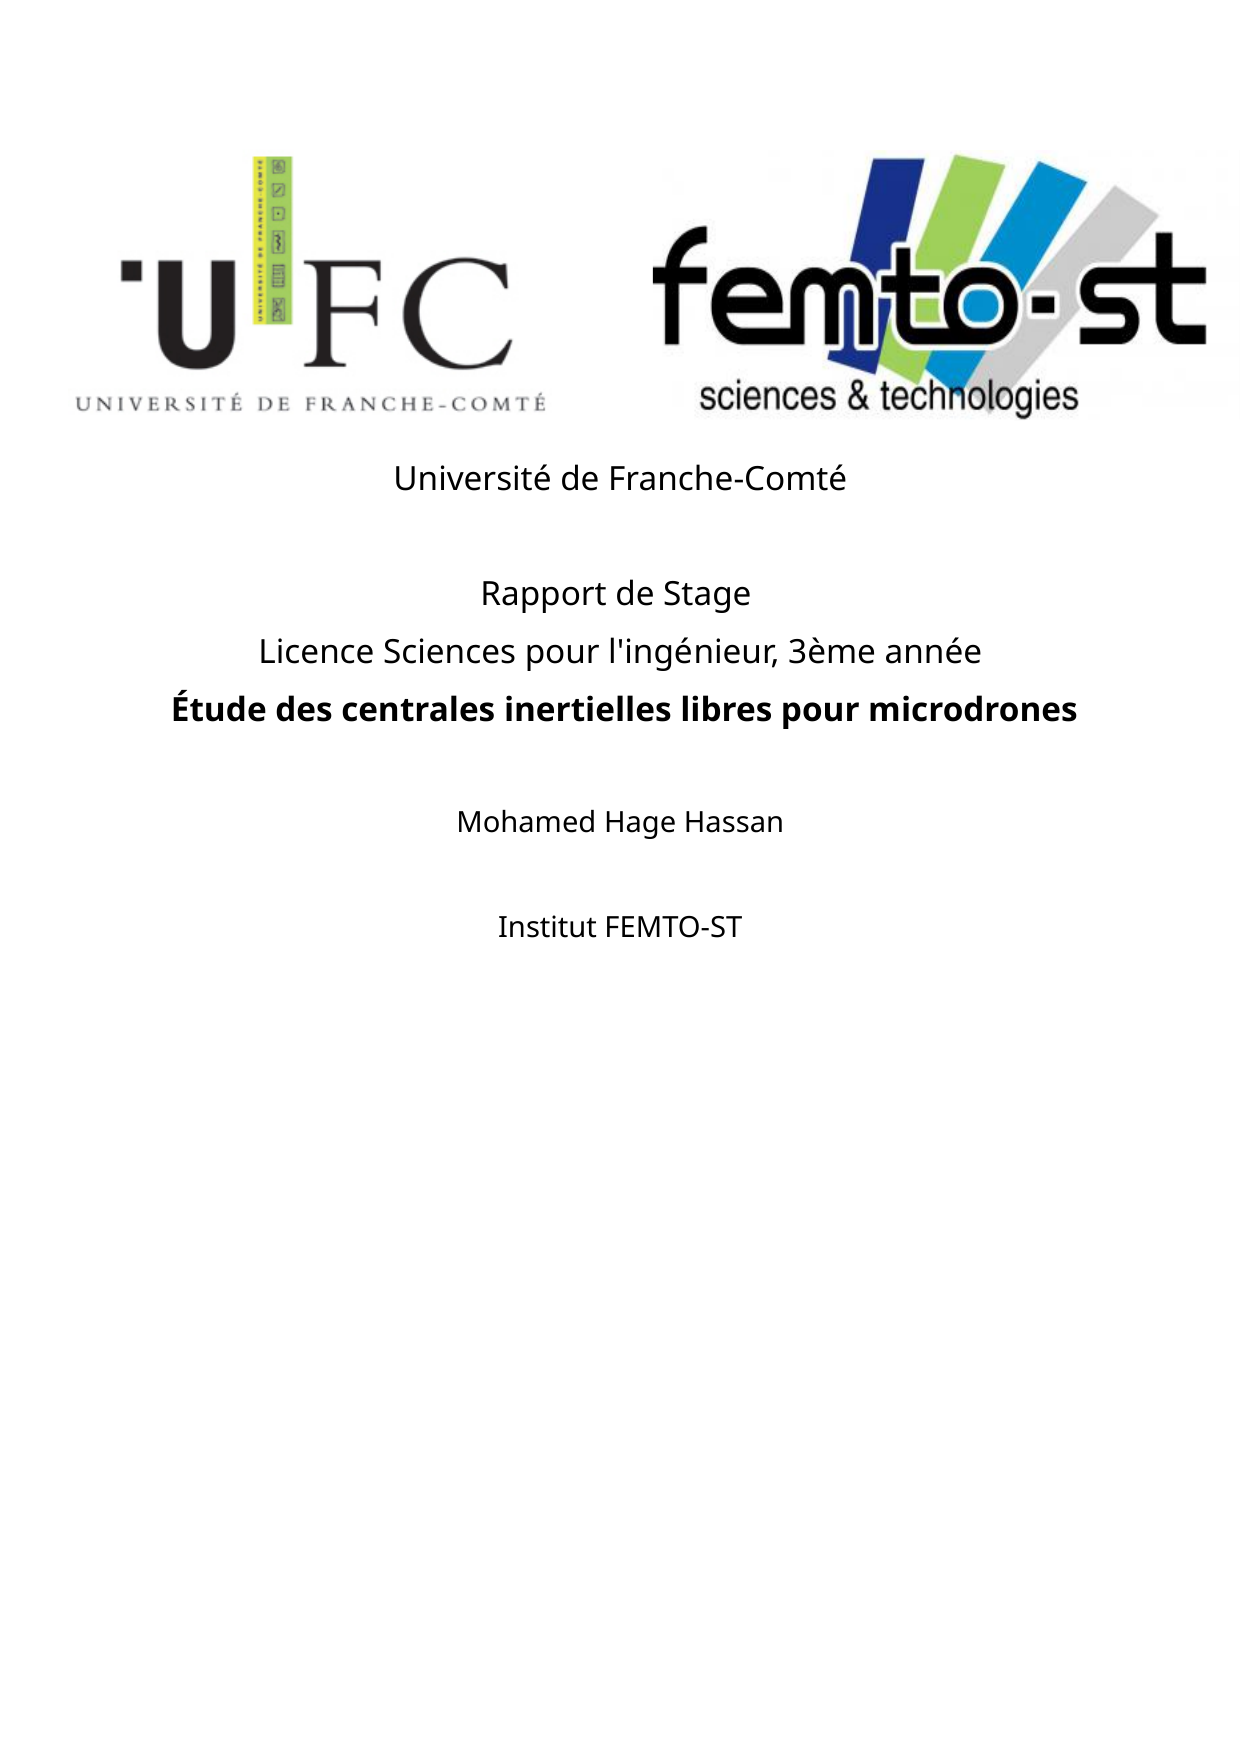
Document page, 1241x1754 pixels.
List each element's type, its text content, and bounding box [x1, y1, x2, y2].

picture [652, 150, 1240, 421]
text Rapport de Stage [118, 570, 1122, 616]
text Licence Sciences pour l'ingénieur, 3ème année [118, 628, 1122, 673]
text Institut FEMTO-ST [118, 906, 1122, 946]
text Étude des centrales inertielles libres pour microdrones [118, 686, 1122, 731]
picture [68, 138, 553, 436]
text Mohamed Hage Hassan [118, 802, 1122, 841]
text Université de Franche-Comté [118, 454, 1122, 500]
